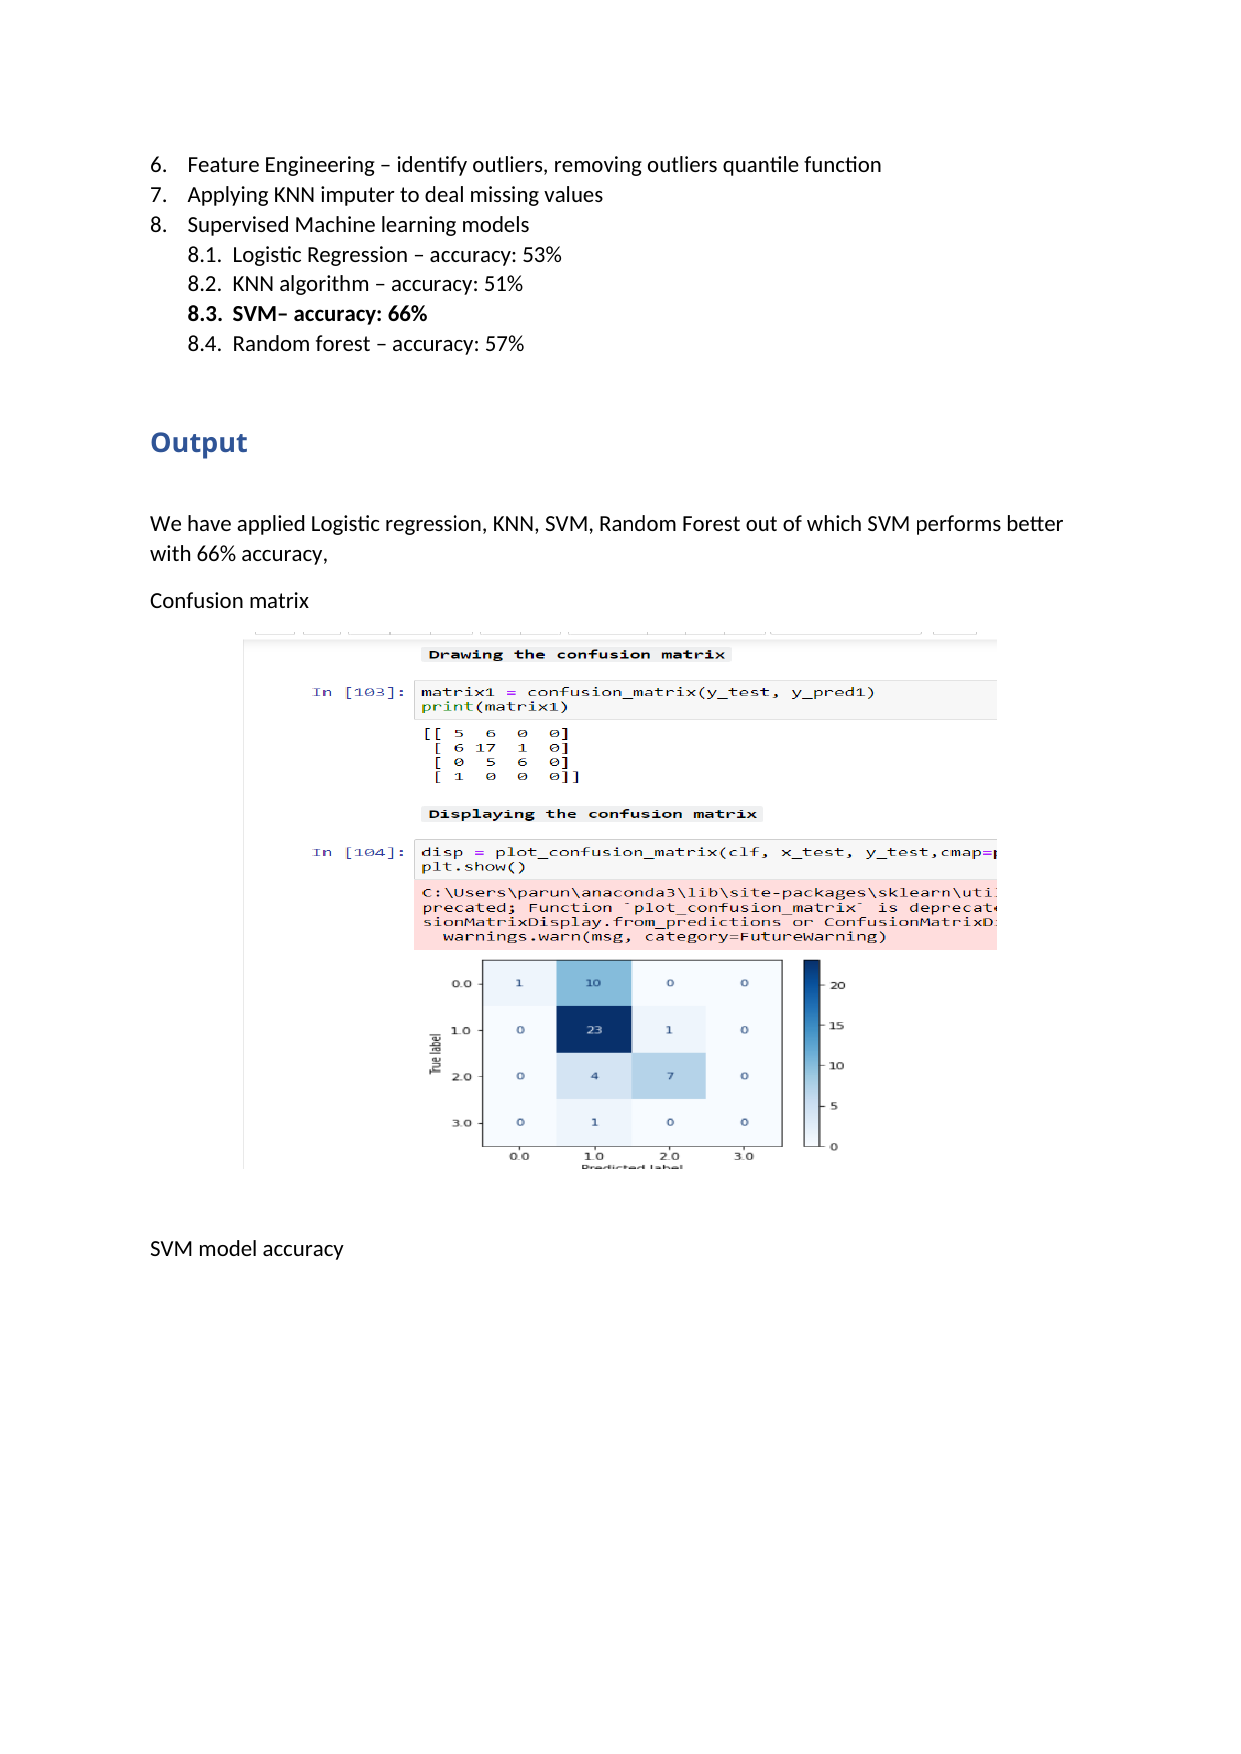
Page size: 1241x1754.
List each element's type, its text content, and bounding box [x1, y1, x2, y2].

text We have applied Logistic regression, KNN, SVM, Random Forest out of which SVM performs better with 66% accuracy, [150, 509, 1090, 567]
list Random forest – accuracy: 57% [187, 329, 1090, 357]
subtitle Output [150, 424, 1090, 461]
list SVM– accuracy: 66% [187, 299, 1090, 327]
text Confusion matrix [150, 586, 1090, 614]
list Logistic Regression – accuracy: 53% [187, 240, 1090, 268]
list Applying KNN imputer to deal missing values [150, 180, 1090, 208]
list Supervised Machine learning models [150, 210, 1090, 238]
list Feature Engineering – identify outliers, removing outliers quantile function [150, 150, 1090, 178]
list KNN algorithm – accuracy: 51% [187, 269, 1090, 298]
list SVM model accuracy [150, 1234, 1090, 1262]
